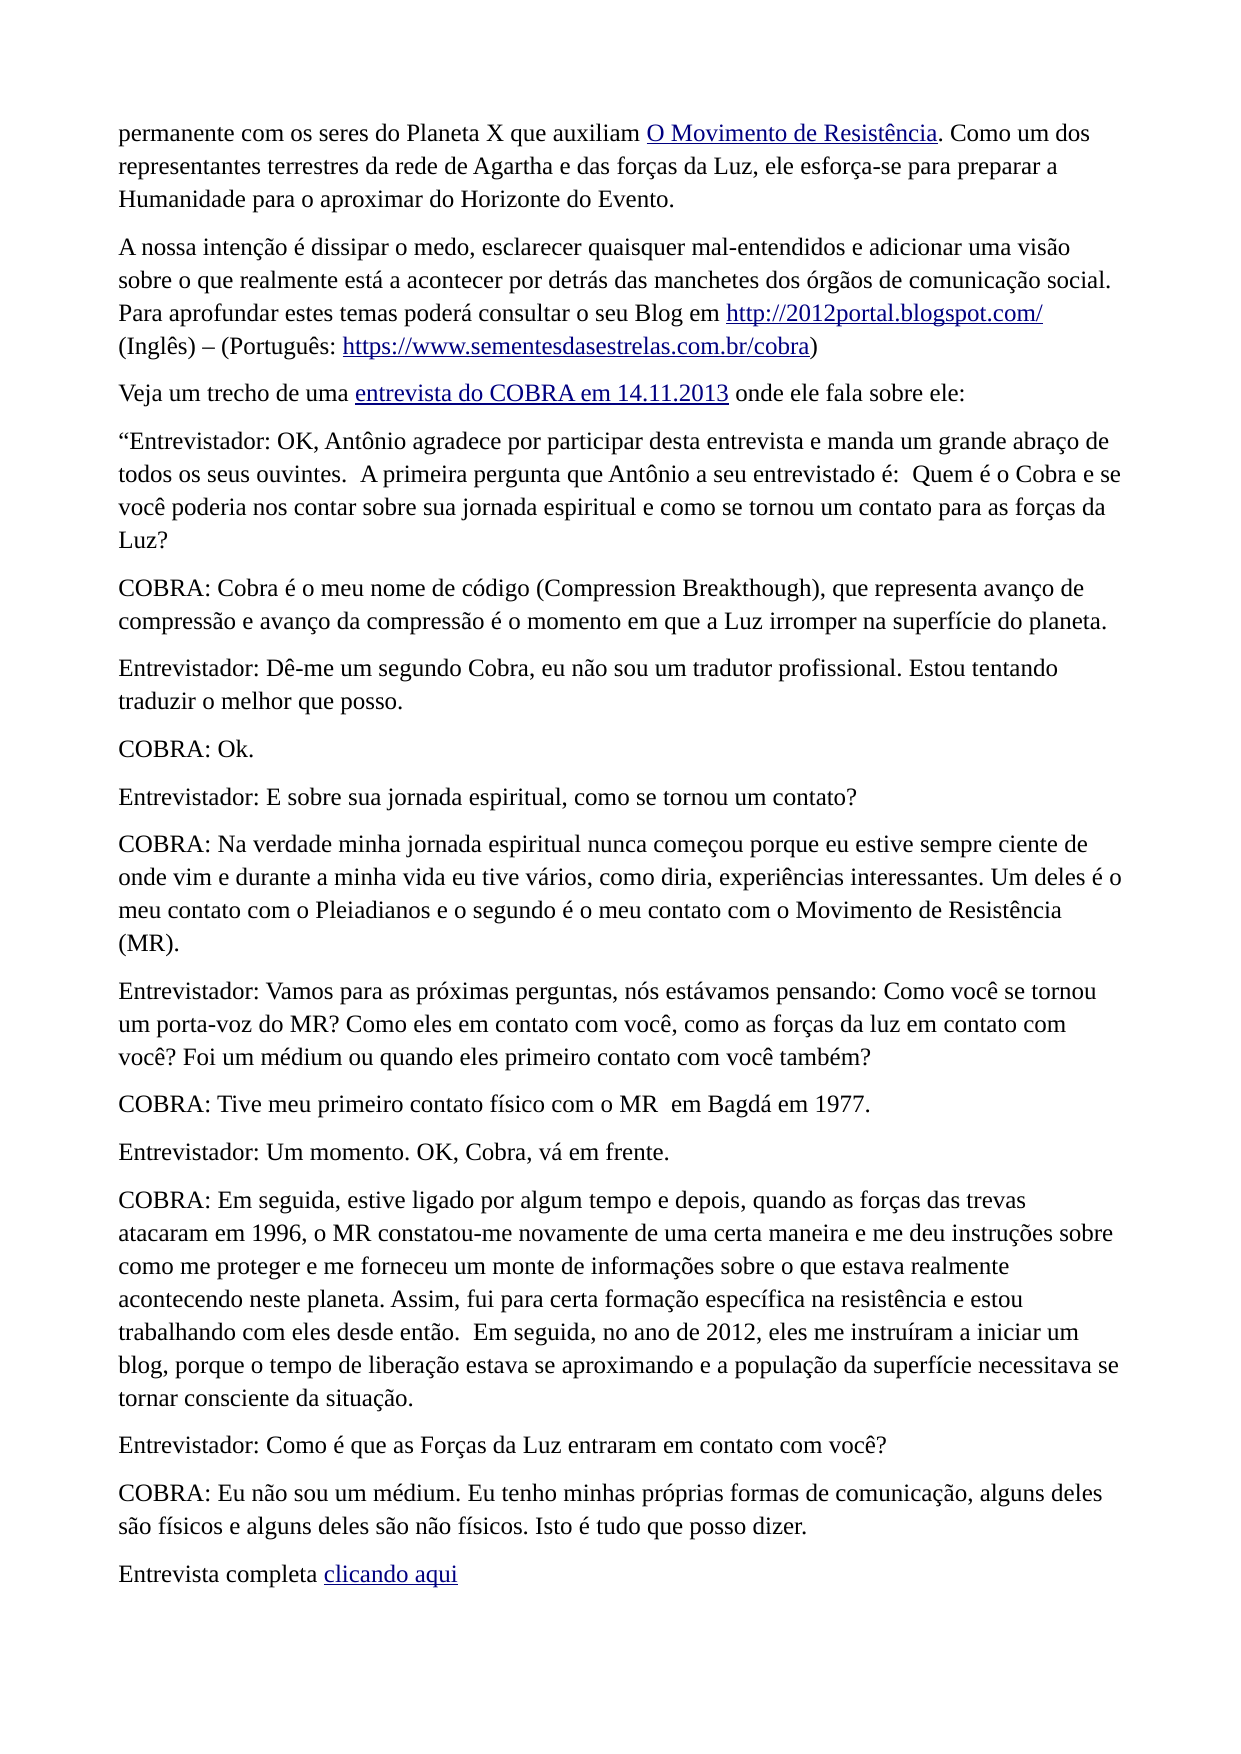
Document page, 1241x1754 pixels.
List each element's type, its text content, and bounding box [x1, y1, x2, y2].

text Entrevistador: E sobre sua jornada espiritual, como se tornou um contato? [118, 782, 1122, 810]
text “Entrevistador: OK, Antônio agradece por participar desta entrevista e manda um grande abraço de todos os seus ouvintes. A primeira pergunta que Antônio a seu entrevistado é: Quem é o Cobra e se você poderia nos contar sobre sua jornada espiritual e como se tornou um contato para as forças da Luz? [118, 426, 1122, 554]
text permanente com os seres do Planeta X que auxiliam O Movimento de Resistência. Como um dos representantes terrestres da rede de Agartha e das forças da Luz, ele esforça-se para preparar a Humanidade para o aproximar do Horizonte do Evento. [118, 118, 1122, 213]
text COBRA: Na verdade minha jornada espiritual nunca começou porque eu estive sempre ciente de onde vim e durante a minha vida eu tive vários, como diria, experiências interessantes. Um deles é o meu contato com o Pleiadianos e o segundo é o meu contato com o Movimento de Resistência (MR). [118, 829, 1122, 957]
text COBRA: Tive meu primeiro contato físico com o MR em Bagdá em 1977. [118, 1089, 1122, 1118]
text COBRA: Eu não sou um médium. Eu tenho minhas próprias formas de comunicação, alguns deles são físicos e alguns deles são não físicos. Isto é tudo que posso dizer. [118, 1478, 1122, 1540]
text Entrevista completa clicando aqui [118, 1559, 1122, 1587]
text COBRA: Ok. [118, 734, 1122, 763]
text Entrevistador: Como é que as Forças da Luz entraram em contato com você? [118, 1430, 1122, 1459]
text A nossa intenção é dissipar o medo, esclarecer quaisquer mal-entendidos e adicionar uma visão sobre o que realmente está a acontecer por detrás das manchetes dos órgãos de comunicação social. Para aprofundar estes temas poderá consultar o seu Blog em http://2012portal.blogspot.com/ (Inglês) – (Português: https://www.sementesdasestrelas.com.br/cobra) [118, 232, 1122, 359]
text COBRA: Em seguida, estive ligado por algum tempo e depois, quando as forças das trevas atacaram em 1996, o MR constatou-me novamente de uma certa maneira e me deu instruções sobre como me proteger e me forneceu um monte de informações sobre o que estava realmente acontecendo neste planeta. Assim, fui para certa formação específica na resistência e estou trabalhando com eles desde então. Em seguida, no ano de 2012, eles me instruíram a iniciar um blog, porque o tempo de liberação estava se aproximando e a população da superfície necessitava se tornar consciente da situação. [118, 1185, 1122, 1412]
text Veja um trecho de uma entrevista do COBRA em 14.11.2013 onde ele fala sobre ele: [118, 378, 1122, 407]
text Entrevistador: Um momento. OK, Cobra, vá em frente. [118, 1137, 1122, 1166]
text COBRA: Cobra é o meu nome de código (Compression Breakthough), que representa avanço de compressão e avanço da compressão é o momento em que a Luz irromper na superfície do planeta. [118, 573, 1122, 634]
text Entrevistador: Vamos para as próximas perguntas, nós estávamos pensando: Como você se tornou um porta-voz do MR? Como eles em contato com você, como as forças da luz em contato com você? Foi um médium ou quando eles primeiro contato com você também? [118, 976, 1122, 1071]
text Entrevistador: Dê-me um segundo Cobra, eu não sou um tradutor profissional. Estou tentando traduzir o melhor que posso. [118, 653, 1122, 715]
